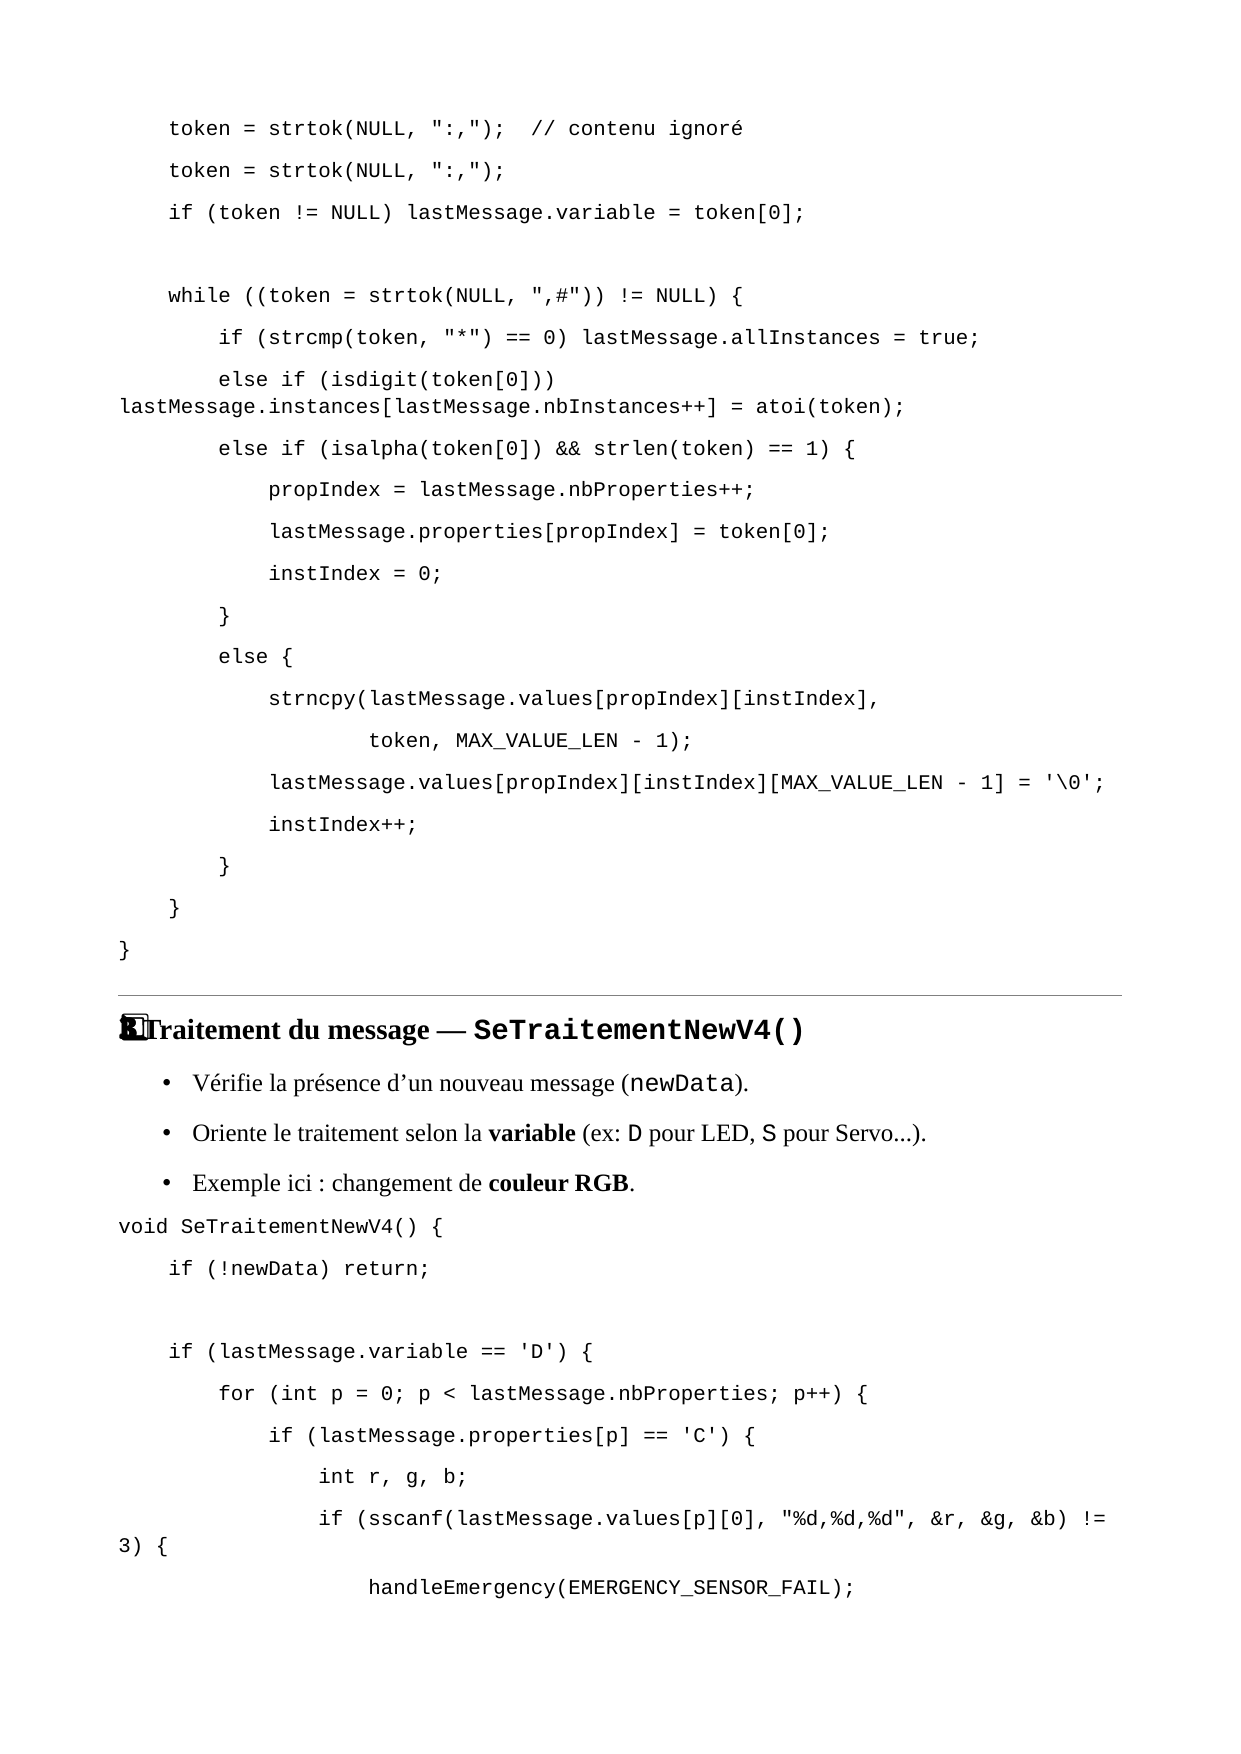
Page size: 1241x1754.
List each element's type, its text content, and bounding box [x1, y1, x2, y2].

text } [118, 605, 1122, 628]
subtitle 3️⃣ Traitement du message — SeTraitementNewV4() [118, 1012, 1122, 1048]
text void SeTraitementNewV4() { [118, 1216, 1122, 1239]
text instIndex = 0; [118, 563, 1122, 587]
text lastMessage.properties[propIndex] = token[0]; [118, 521, 1122, 545]
text for (int p = 0; p < lastMessage.nbProperties; p++) { [118, 1383, 1122, 1406]
text propIndex = lastMessage.nbProperties++; [118, 479, 1122, 503]
text strncpy(lastMessage.values[propIndex][instIndex], [118, 688, 1122, 712]
text } [118, 897, 1122, 921]
text if (token != NULL) lastMessage.variable = token[0]; [118, 202, 1122, 225]
text else { [118, 647, 1122, 670]
text else if (isalpha(token[0]) && strlen(token) == 1) { [118, 438, 1122, 461]
text if (strcmp(token, "*") == 0) lastMessage.allInstances = true; [118, 327, 1122, 351]
text instIndex++; [118, 814, 1122, 837]
text int r, g, b; [118, 1466, 1122, 1490]
text if (sscanf(lastMessage.values[p][0], "%d,%d,%d", &r, &g, &b) != 3) { [118, 1508, 1122, 1559]
text token = strtok(NULL, ":,"); // contenu ignoré [118, 118, 1122, 142]
list Exemple ici : changement de couleur RGB. [162, 1168, 1122, 1197]
text token = strtok(NULL, ":,"); [118, 160, 1122, 183]
list Oriente le traitement selon la variable (ex: D pour LED, S pour Servo...). [162, 1118, 1122, 1149]
text handleEmergency(EMERGENCY_SENSOR_FAIL); [118, 1577, 1122, 1601]
text if (lastMessage.properties[p] == 'C') { [118, 1424, 1122, 1448]
text } [118, 855, 1122, 879]
list Vérifie la présence d’un nouveau message (newData). [162, 1068, 1122, 1099]
text else if (isdigit(token[0])) lastMessage.instances[lastMessage.nbInstances++] = atoi(token); [118, 369, 1122, 419]
text token, MAX_VALUE_LEN - 1); [118, 730, 1122, 754]
text while ((token = strtok(NULL, ",#")) != NULL) { [118, 285, 1122, 309]
text if (!newData) return; [118, 1257, 1122, 1281]
text if (lastMessage.variable == 'D') { [118, 1341, 1122, 1365]
text lastMessage.values[propIndex][instIndex][MAX_VALUE_LEN - 1] = '\0'; [118, 772, 1122, 796]
text } [118, 939, 1122, 963]
